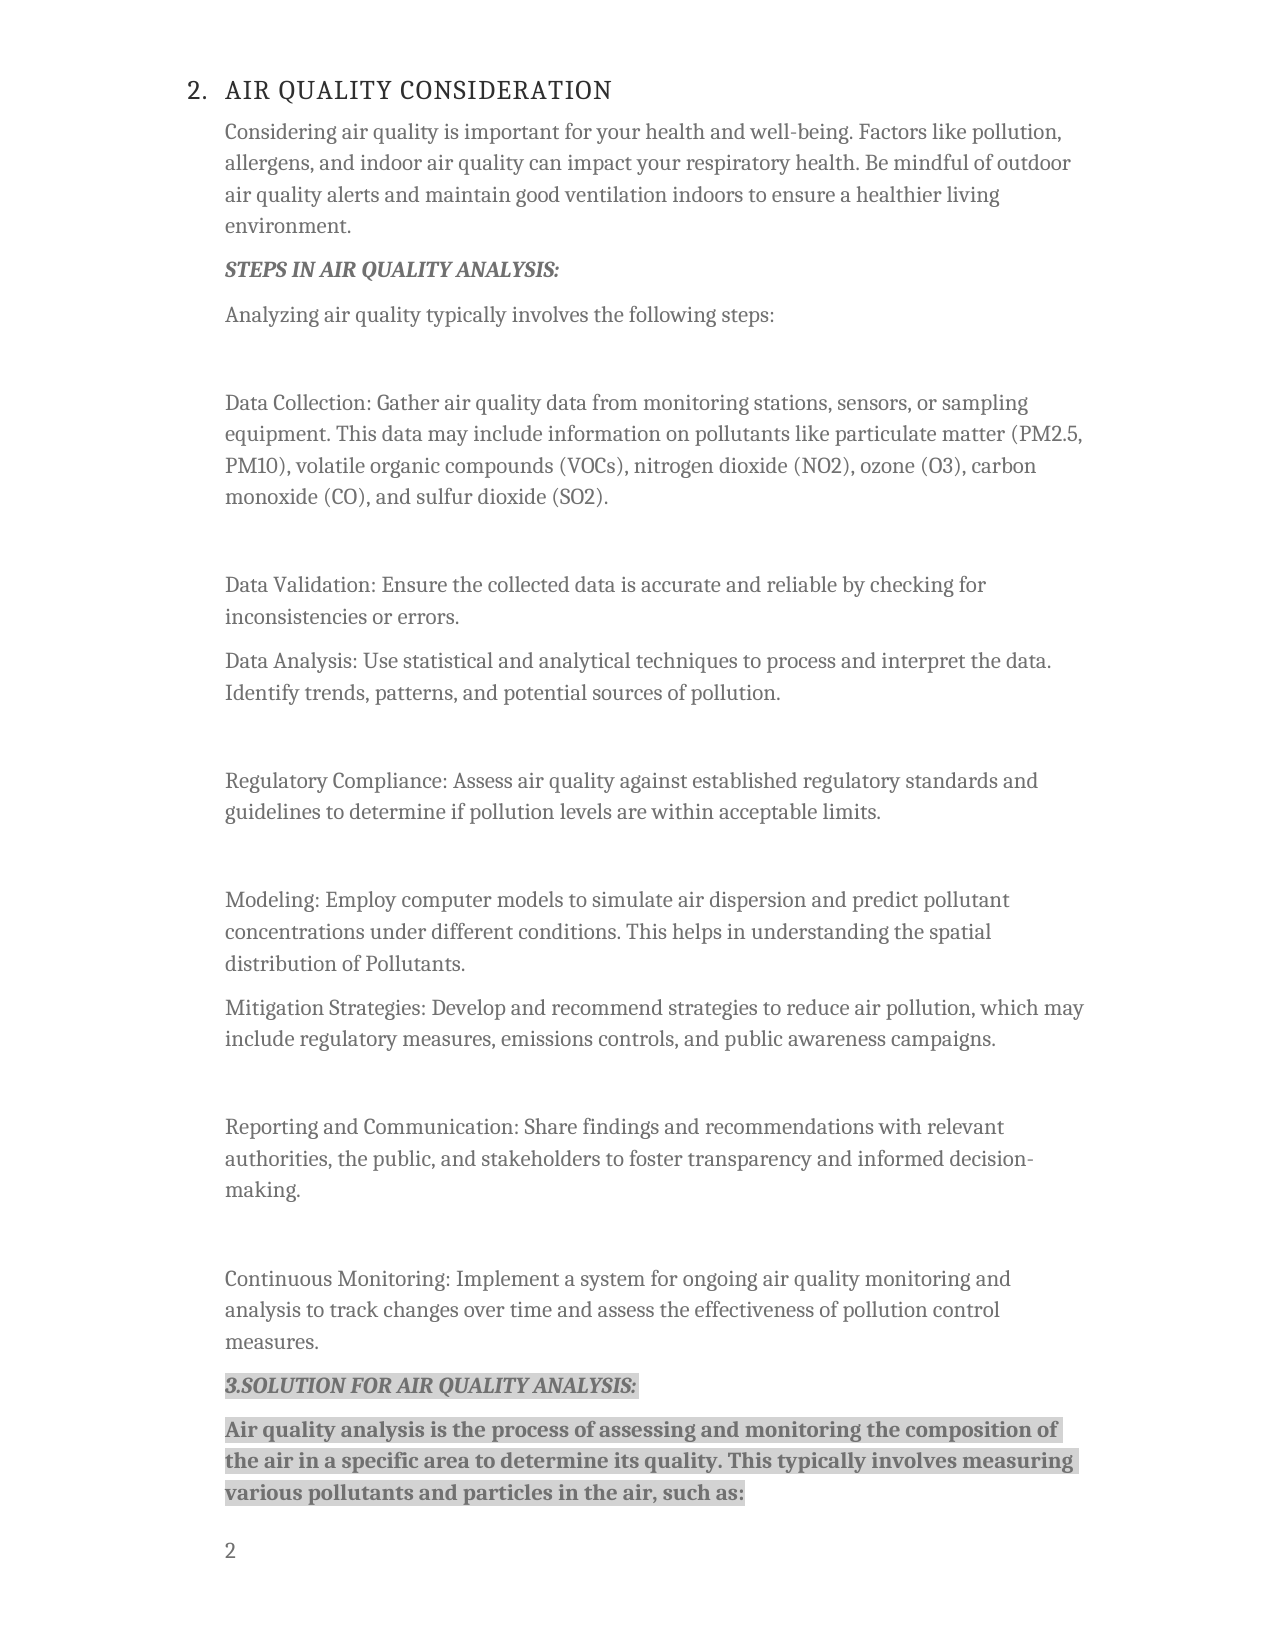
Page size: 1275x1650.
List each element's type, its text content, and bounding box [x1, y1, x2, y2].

text Analyzing air quality typically involves the following steps: [225, 301, 1087, 328]
text Reporting and Communication: Share findings and recommendations with relevant authorities, the public, and stakeholders to foster transparency and informed decision-making. [225, 1114, 1087, 1204]
text Data Analysis: Use statistical and analytical techniques to process and interpret the data. Identify trends, patterns, and potential sources of pollution. [225, 648, 1087, 706]
subtitle AIR QUALITY CONSIDERATION [187, 75, 1087, 106]
text Mitigation Strategies: Develop and recommend strategies to reduce air pollution, which may include regulatory measures, emissions controls, and public awareness campaigns. [225, 994, 1087, 1052]
text 3.SOLUTION FOR AIR QUALITY ANALYSIS: [225, 1373, 1087, 1399]
text Regulatory Compliance: Assess air quality against established regulatory standards and guidelines to determine if pollution levels are within acceptable limits. [225, 768, 1087, 826]
text STEPS IN AIR QUALITY ANALYSIS: [225, 257, 1087, 284]
text Data Collection: Gather air quality data from monitoring stations, sensors, or sampling equipment. This data may include information on pollutants like particulate matter (PM2.5, PM10), volatile organic compounds (VOCs), nitrogen dioxide (NO2), ozone (O3), carbon monoxide (CO), and sulfur dioxide (SO2). [225, 389, 1087, 511]
text Modeling: Employ computer models to simulate air dispersion and predict pollutant concentrations under different conditions. This helps in understanding the spatial distribution of Pollutants. [225, 887, 1087, 977]
text Data Validation: Ensure the collected data is accurate and reliable by checking for inconsistencies or errors. [225, 572, 1087, 630]
text Continuous Monitoring: Implement a system for ongoing air quality monitoring and analysis to track changes over time and assess the effectiveness of pollution control measures. [225, 1265, 1087, 1355]
text Considering air quality is important for your health and well-being. Factors like pollution, allergens, and indoor air quality can impact your respiratory health. Be mindful of outdoor air quality alerts and maintain good ventilation indoors to ensure a healthier living environment. [225, 118, 1087, 239]
text Air quality analysis is the process of assessing and monitoring the composition of the air in a specific area to determine its quality. This typically involves measuring various pollutants and particles in the air, such as: [225, 1417, 1087, 1506]
